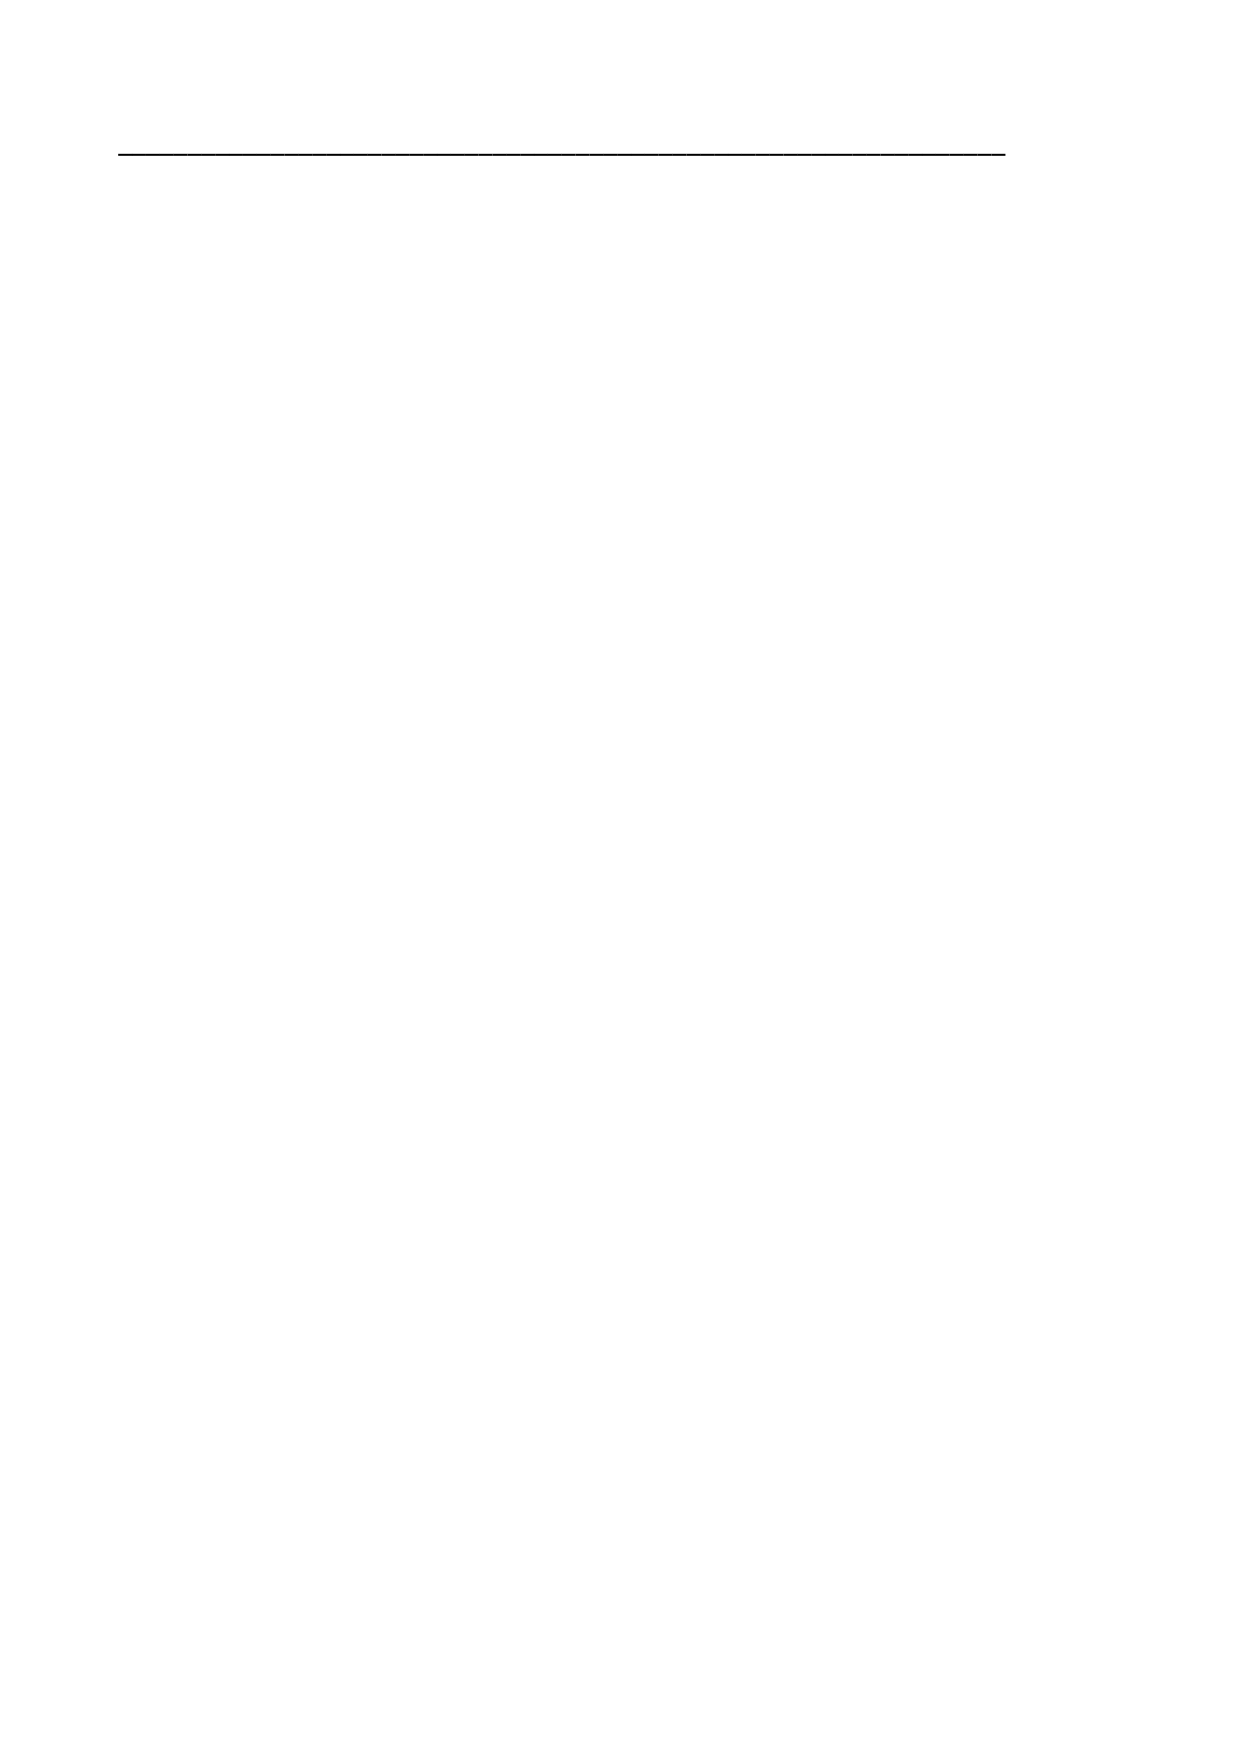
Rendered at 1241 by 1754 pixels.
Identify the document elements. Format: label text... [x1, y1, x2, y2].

text ________________________________________________________________ [118, 118, 1122, 161]
